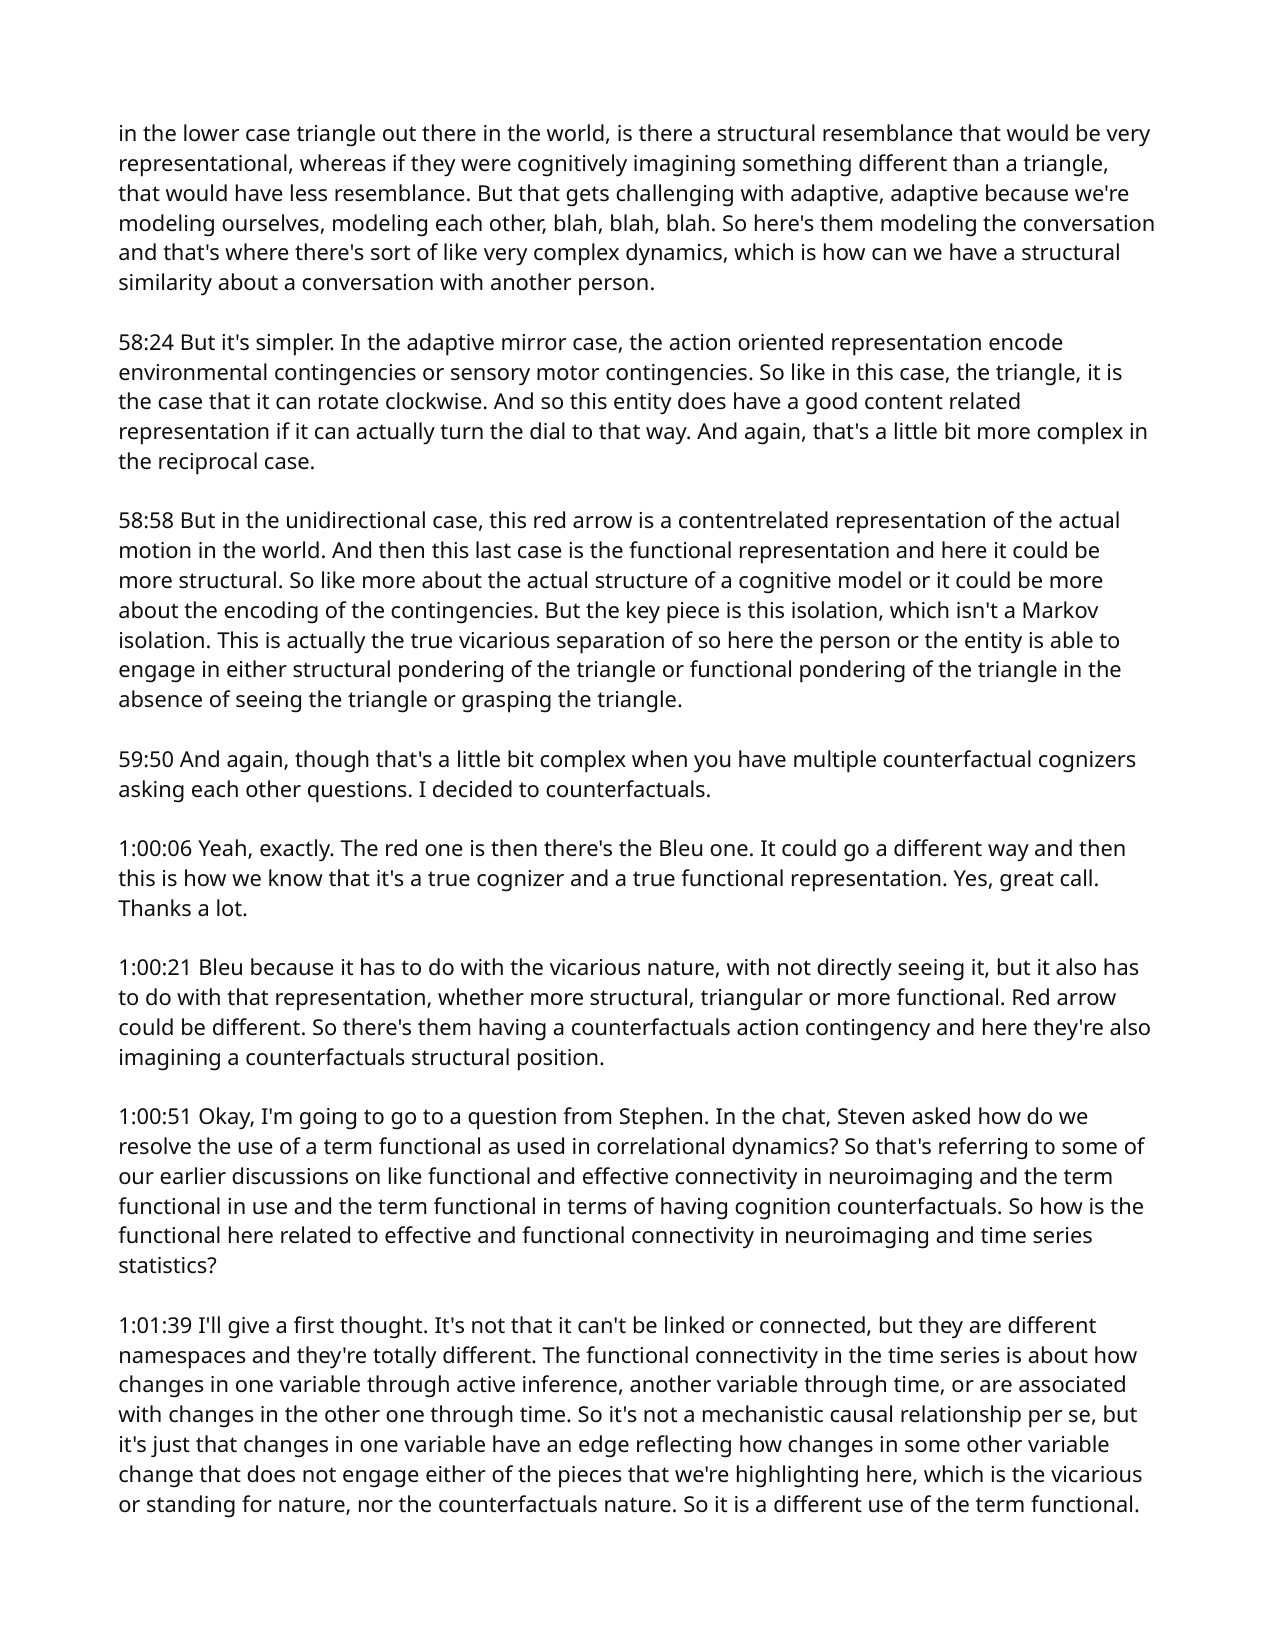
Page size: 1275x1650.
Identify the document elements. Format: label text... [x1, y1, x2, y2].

text in the lower case triangle out there in the world, is there a structural resemblance that would be very representational, whereas if they were cognitively imagining something different than a triangle, that would have less resemblance. But that gets challenging with adaptive, adaptive because we're modeling ourselves, modeling each other, blah, blah, blah. So here's them modeling the conversation and that's where there's sort of like very complex dynamics, which is how can we have a structural similarity about a conversation with another person. 58:24 But it's simpler. In the adaptive mirror case, the action oriented representation encode environmental contingencies or sensory motor contingencies. So like in this case, the triangle, it is the case that it can rotate clockwise. And so this entity does have a good content related representation if it can actually turn the dial to that way. And again, that's a little bit more complex in the reciprocal case. 58:58 But in the unidirectional case, this red arrow is a contentrelated representation of the actual motion in the world. And then this last case is the functional representation and here it could be more structural. So like more about the actual structure of a cognitive model or it could be more about the encoding of the contingencies. But the key piece is this isolation, which isn't a Markov isolation. This is actually the true vicarious separation of so here the person or the entity is able to engage in either structural pondering of the triangle or functional pondering of the triangle in the absence of seeing the triangle or grasping the triangle. 59:50 And again, though that's a little bit complex when you have multiple counterfactual cognizers asking each other questions. I decided to counterfactuals. 1:00:06 Yeah, exactly. The red one is then there's the Bleu one. It could go a different way and then this is how we know that it's a true cognizer and a true functional representation. Yes, great call. Thanks a lot. 1:00:21 Bleu because it has to do with the vicarious nature, with not directly seeing it, but it also has to do with that representation, whether more structural, triangular or more functional. Red arrow could be different. So there's them having a counterfactuals action contingency and here they're also imagining a counterfactuals structural position. 1:00:51 Okay, I'm going to go to a question from Stephen. In the chat, Steven asked how do we resolve the use of a term functional as used in correlational dynamics? So that's referring to some of our earlier discussions on like functional and effective connectivity in neuroimaging and the term functional in use and the term functional in terms of having cognition counterfactuals. So how is the functional here related to effective and functional connectivity in neuroimaging and time series statistics? 1:01:39 I'll give a first thought. It's not that it can't be linked or connected, but they are different namespaces and they're totally different. The functional connectivity in the time series is about how changes in one variable through active inference, another variable through time, or are associated with changes in the other one through time. So it's not a mechanistic causal relationship per se, but it's just that changes in one variable have an edge reflecting how changes in some other variable change that does not engage either of the pieces that we're highlighting here, which is the vicarious or standing for nature, nor the counterfactuals nature. So it is a different use of the term functional. [118, 118, 1157, 1518]
